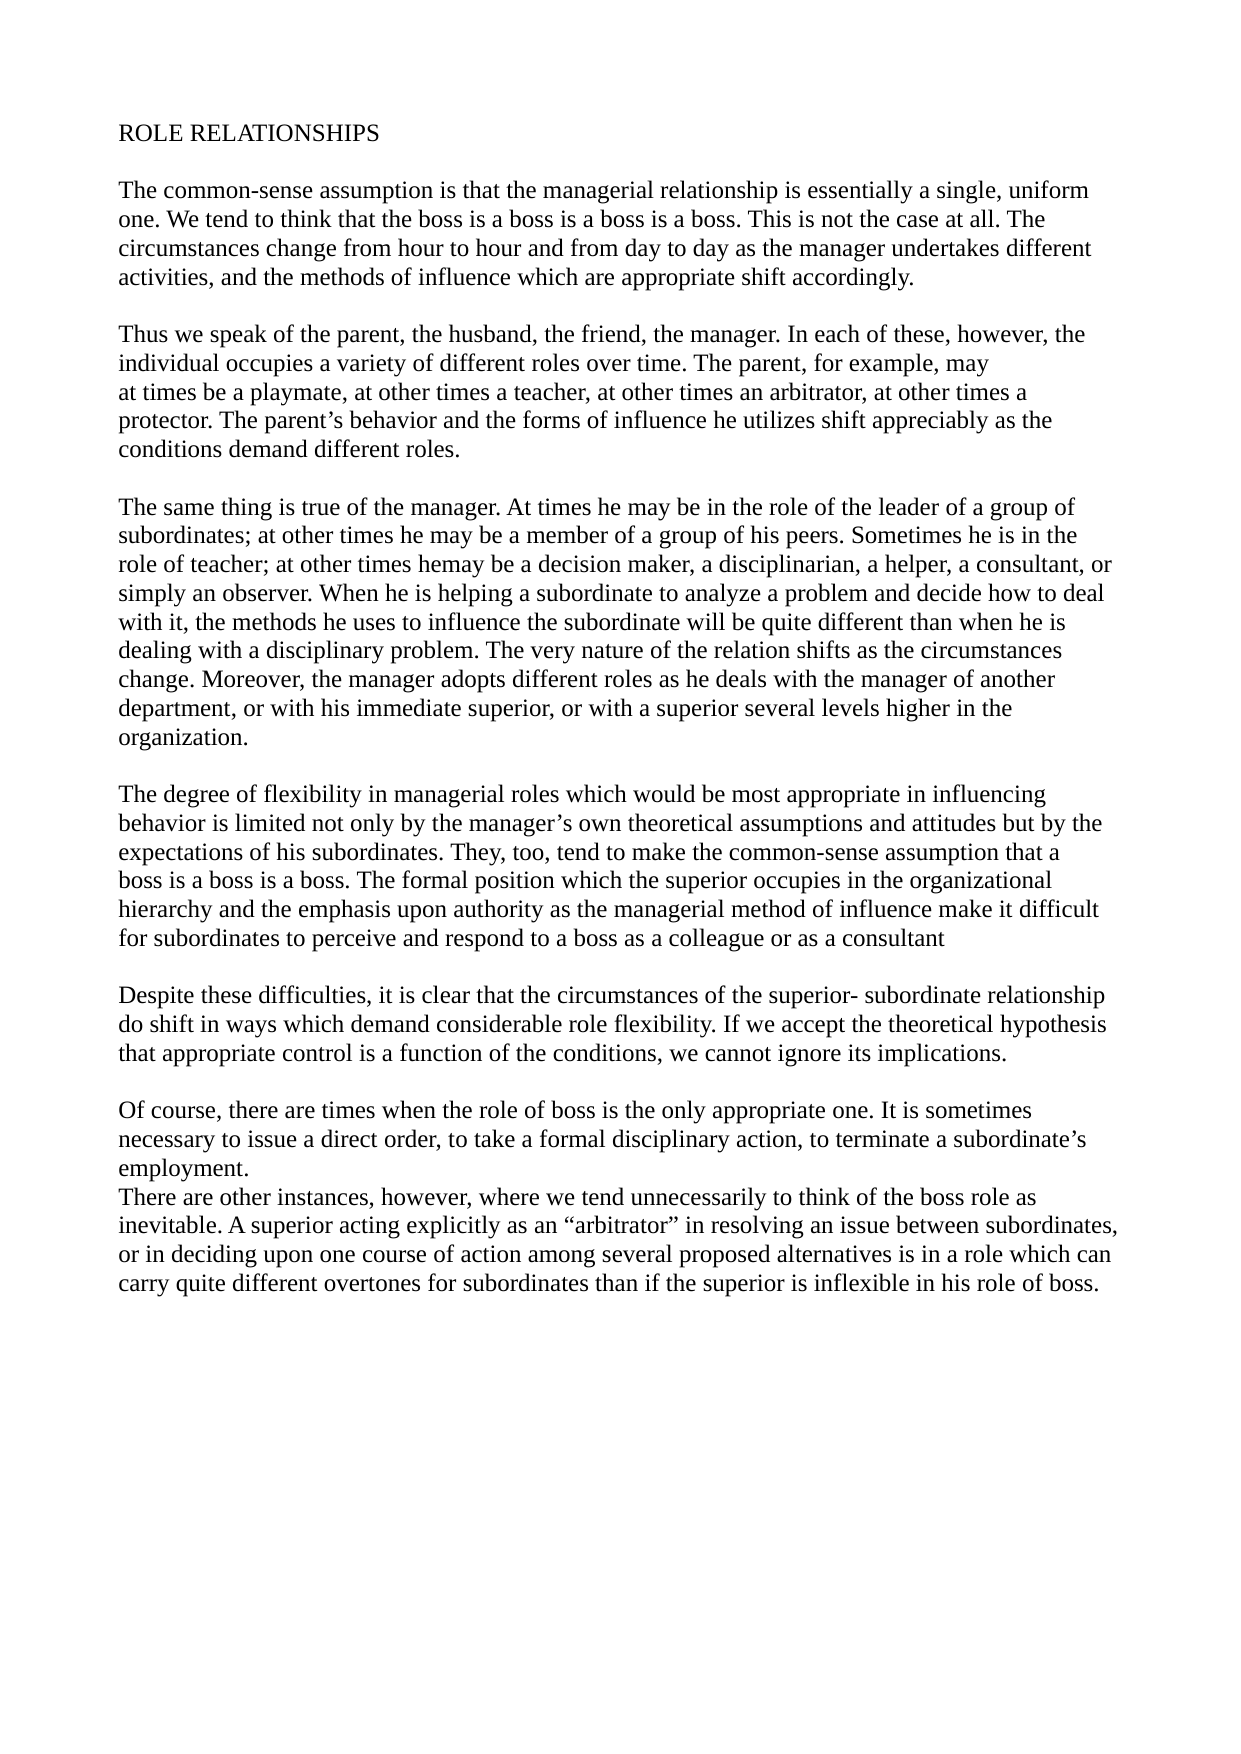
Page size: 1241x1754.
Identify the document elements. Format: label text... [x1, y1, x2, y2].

text Thus we speak of the parent, the husband, the friend, the manager. In each of these, however, the individual occupies a variety of different roles over time. The parent, for example, may [118, 319, 1122, 377]
text boss is a boss is a boss. The formal position which the superior occupies in the organizational hierarchy and the emphasis upon authority as the managerial method of influence make it difficult for subordinates to perceive and respond to a boss as a colleague or as a consultant [118, 866, 1122, 952]
text The degree of flexibility in managerial roles which would be most appropriate in influencing behavior is limited not only by the manager’s own theoretical assumptions and attitudes but by the expectations of his subordinates. They, too, tend to make the common-sense assumption that a [118, 779, 1122, 866]
text ROLE RELATIONSHIPS [118, 118, 1122, 147]
text at times be a playmate, at other times a teacher, at other times an arbitrator, at other times a protector. The parent’s behavior and the forms of influence he utilizes shift appreciably as the conditions demand different roles. [118, 377, 1122, 463]
text Of course, there are times when the role of boss is the only appropriate one. It is sometimes necessary to issue a direct order, to take a formal disciplinary action, to terminate a subordinate’s employment. [118, 1096, 1122, 1182]
text The common-sense assumption is that the managerial relationship is essentially a single, uniform one. We tend to think that the boss is a boss is a boss is a boss. This is not the case at all. The circumstances change from hour to hour and from day to day as the manager undertakes different activities, and the methods of influence which are appropriate shift accordingly. [118, 176, 1122, 291]
text Despite these difficulties, it is clear that the circumstances of the superior- subordinate relationship do shift in ways which demand considerable role flexibility. If we accept the theoretical hypothesis that appropriate control is a function of the conditions, we cannot ignore its implications. [118, 981, 1122, 1067]
text There are other instances, however, where we tend unnecessarily to think of the boss role as inevitable. A superior acting explicitly as an “arbitrator” in resolving an issue between subordinates, or in deciding upon one course of action among several proposed alternatives is in a role which can carry quite different overtones for subordinates than if the superior is inflexible in his role of boss. [118, 1182, 1122, 1297]
text The same thing is true of the manager. At times he may be in the role of the leader of a group of subordinates; at other times he may be a member of a group of his peers. Sometimes he is in the role of teacher; at other times hemay be a decision maker, a disciplinarian, a helper, a consultant, or simply an observer. When he is helping a subordinate to analyze a problem and decide how to deal with it, the methods he uses to influence the subordinate will be quite different than when he is dealing with a disciplinary problem. The very nature of the relation shifts as the circumstances change. Moreover, the manager adopts different roles as he deals with the manager of another department, or with his immediate superior, or with a superior several levels higher in the organization. [118, 492, 1122, 751]
